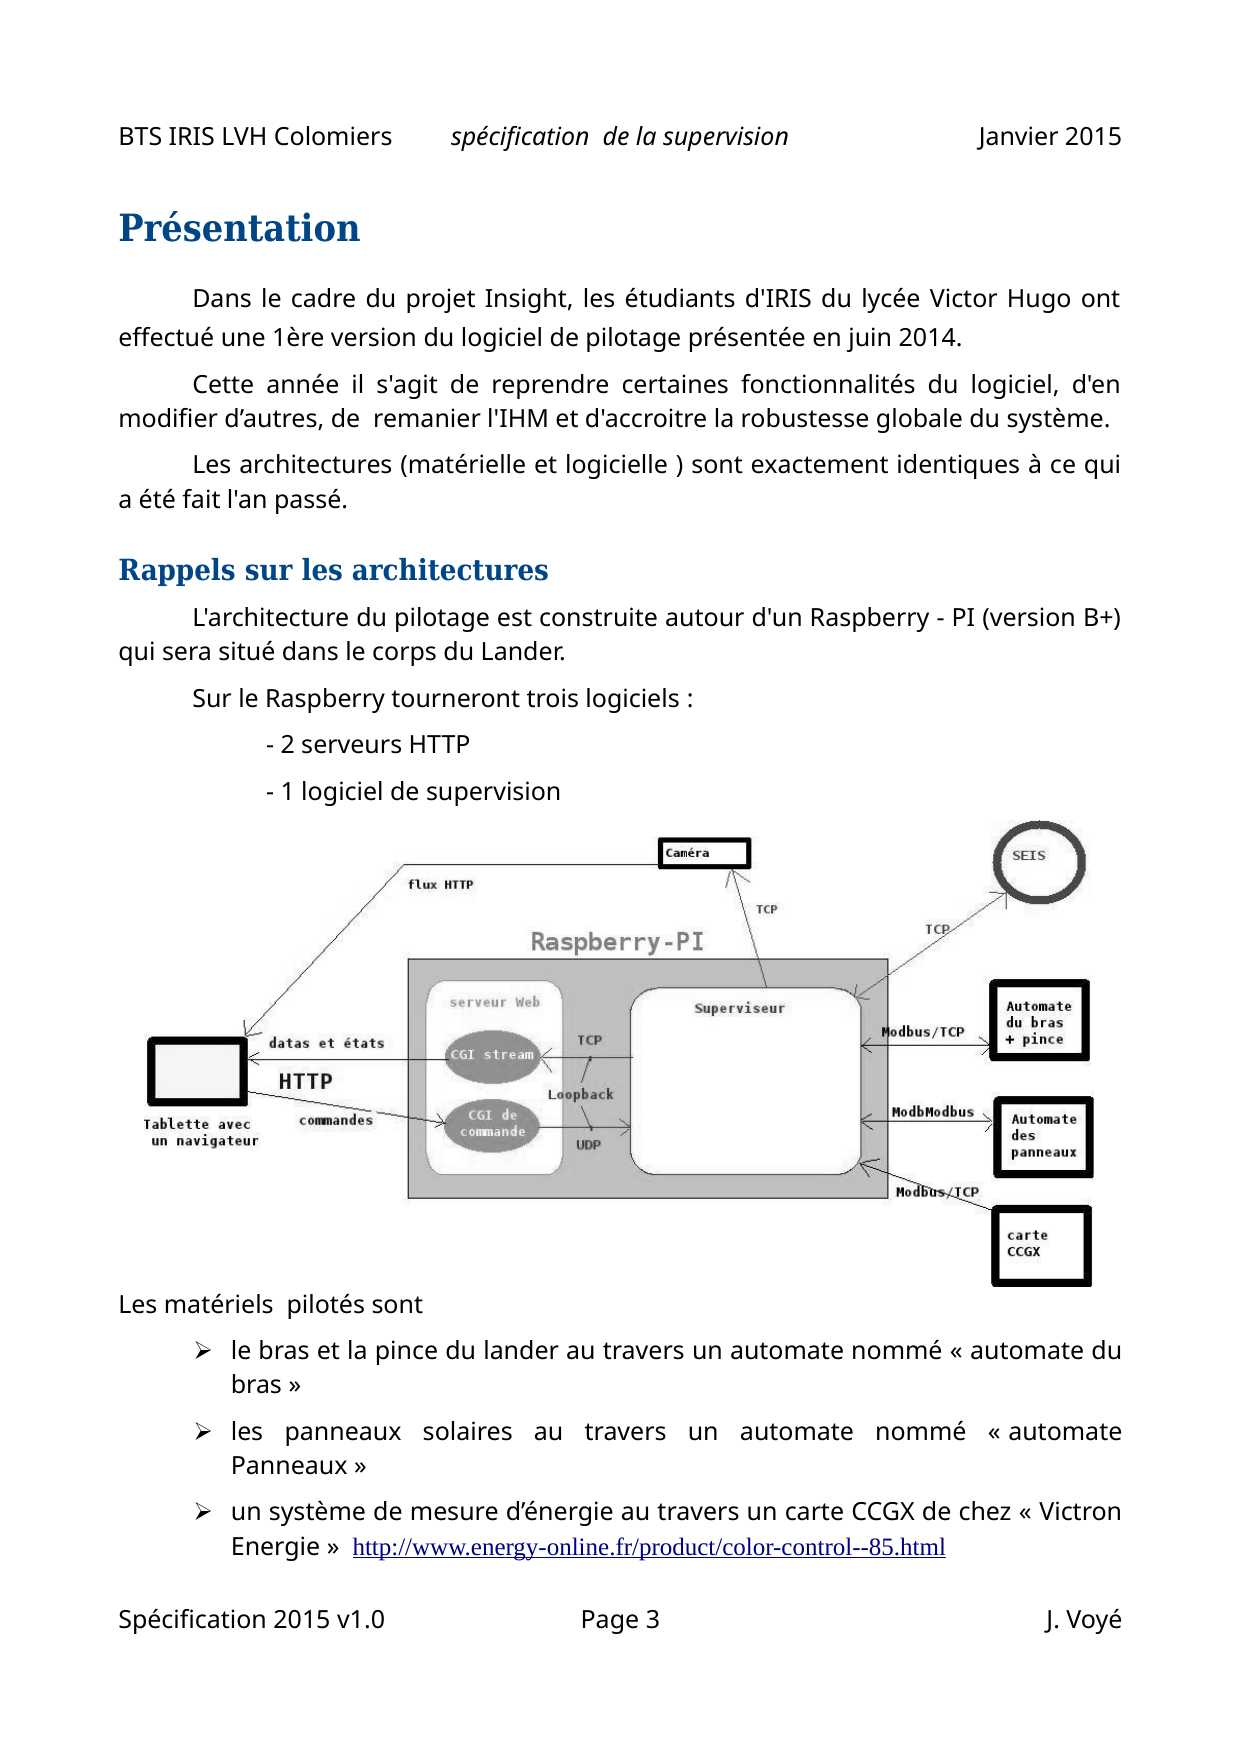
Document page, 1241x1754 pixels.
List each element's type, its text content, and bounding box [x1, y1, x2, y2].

text - 1 logiciel de supervision [118, 773, 1122, 807]
subtitle Présentation [118, 207, 1122, 251]
list un système de mesure d’énergie au travers un carte CCGX de chez « Victron Energie » http://www.energy-online.fr/product/color-control--85.html [193, 1494, 1122, 1562]
text Cette année il s'agit de reprendre certaines fonctionnalités du logiciel, d'en modifier d’autres, de remanier l'IHM et d'accroitre la robustesse globale du système. [118, 367, 1122, 435]
text Dans le cadre du projet Insight, les étudiants d'IRIS du lycée Victor Hugo ont effectué une 1ère version du logiciel de pilotage présentée en juin 2014. [118, 263, 1122, 354]
text Les matériels pilotés sont [118, 820, 1122, 1320]
text L'architecture du pilotage est construite autour d'un Raspberry - PI (version B+) qui sera situé dans le corps du Lander. [118, 599, 1122, 668]
text Les architectures (matérielle et logicielle ) sont exactement identiques à ce qui a été fait l'an passé. [118, 447, 1122, 515]
text - 2 serveurs HTTP [118, 727, 1122, 761]
list les panneaux solaires au travers un automate nommé « automate Panneaux » [193, 1413, 1122, 1482]
picture [144, 820, 1094, 1287]
text Sur le Raspberry tourneront trois logiciels : [118, 680, 1122, 714]
subtitle Rappels sur les architectures [118, 553, 1122, 587]
list le bras et la pince du lander au travers un automate nommé « automate du bras » [193, 1333, 1122, 1401]
